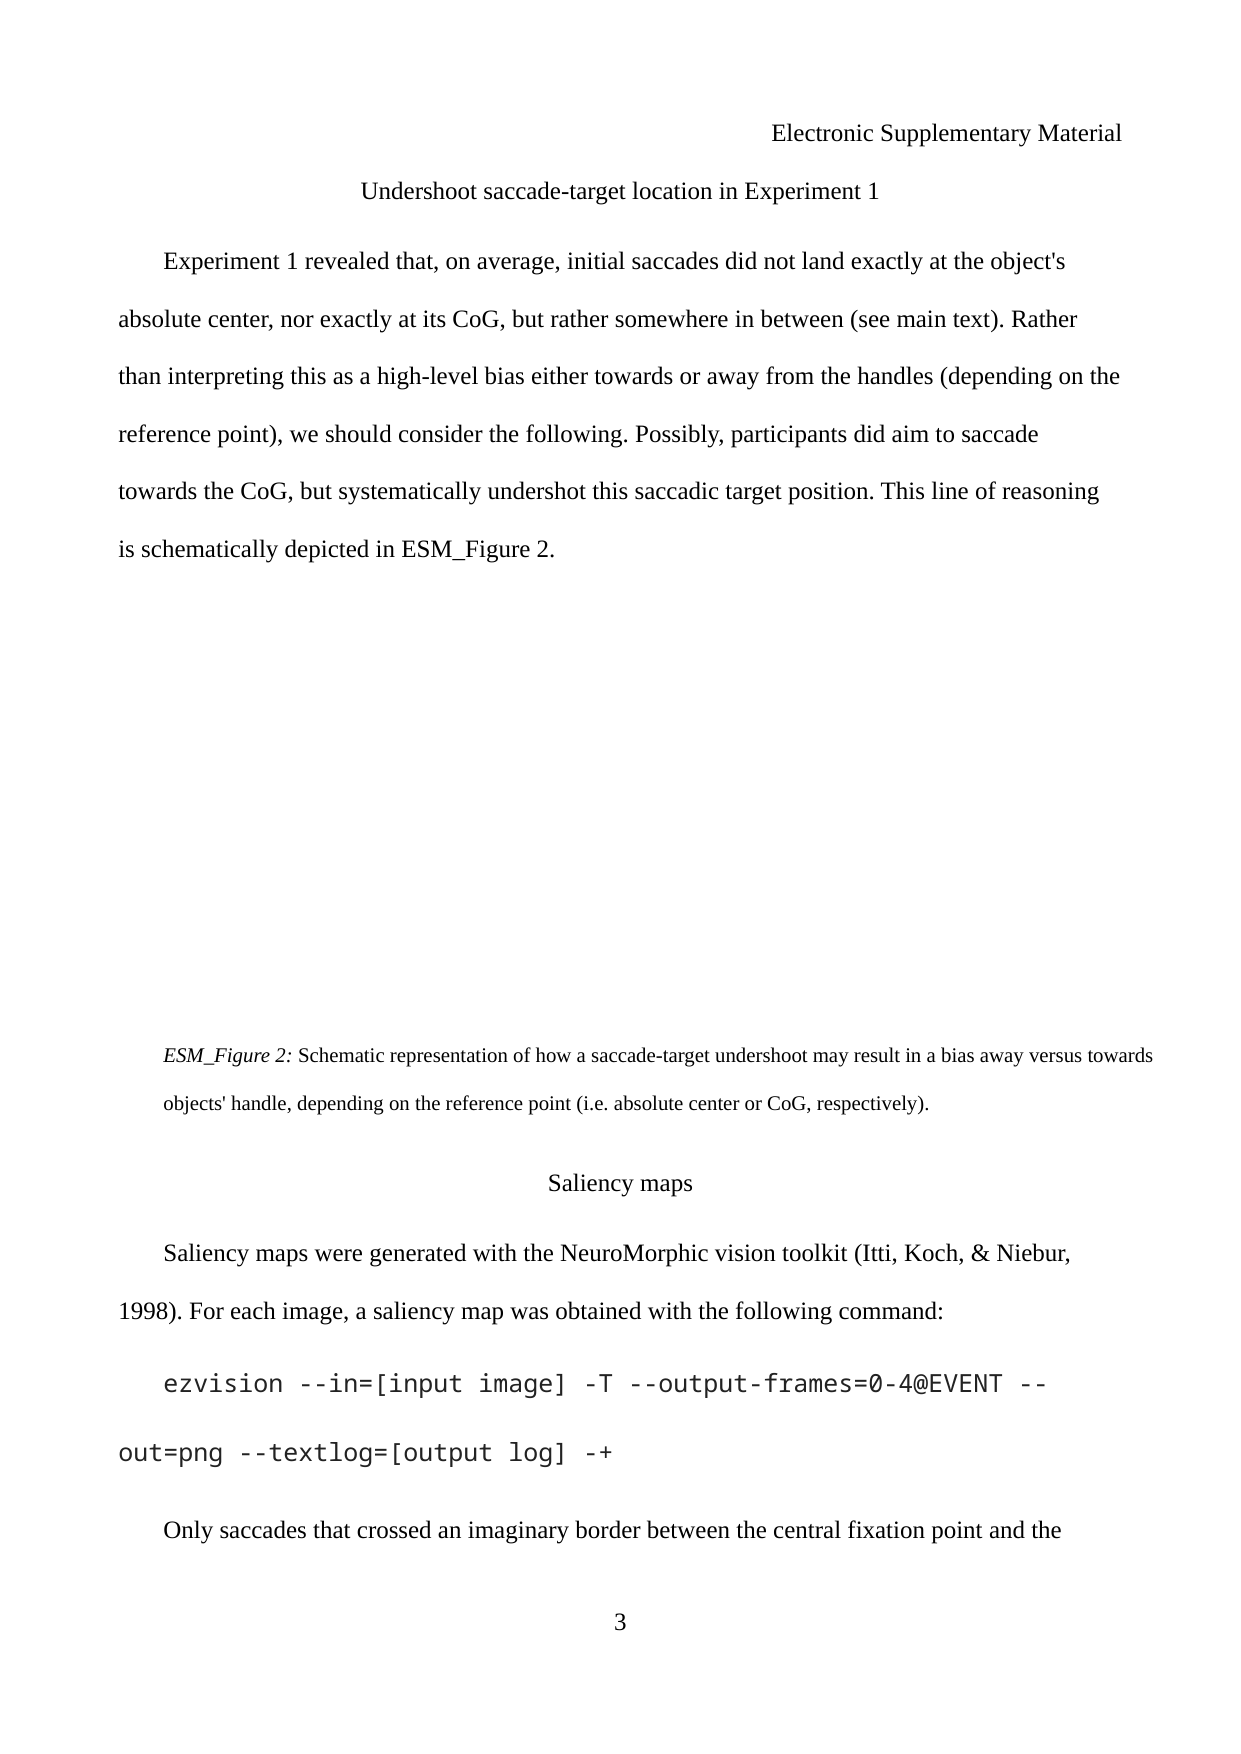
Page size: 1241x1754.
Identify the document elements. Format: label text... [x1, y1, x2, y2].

subtitle Experiment 1 revealed that, on average, initial saccades did not land exactly at the object's absolute center, nor exactly at its CoG, but rather somewhere in between (see main text). Rather than interpreting this as a high-level bias either towards or away from the handles (depending on the reference point), we should consider the following. Possibly, participants did aim to saccade towards the CoG, but systematically undershot this saccadic target position. This line of reasoning is schematically depicted in ESM_Figure 2. [118, 246, 1122, 563]
text Only saccades that crossed an imaginary border between the central fixation point and the [118, 1515, 1122, 1543]
text ESM_Figure 2: Schematic representation of how a saccade-target undershoot may result in a bias away versus towards objects' handle, depending on the reference point (i.e. absolute center or CoG, respectively). [163, 616, 1167, 1115]
text Saliency maps were generated with the NeuroMorphic vision toolkit (Itti, Koch, & Niebur, 1998). For each image, a saliency map was obtained with the following command: [118, 1238, 1122, 1325]
subtitle Undershoot saccade-target location in Experiment 1 [118, 176, 1122, 205]
subtitle Saliency maps [118, 1168, 1122, 1197]
text ezvision --in=[input image] -T --output-frames=0-4@EVENT --out=png --textlog=[output log] -+ [118, 1366, 1122, 1468]
